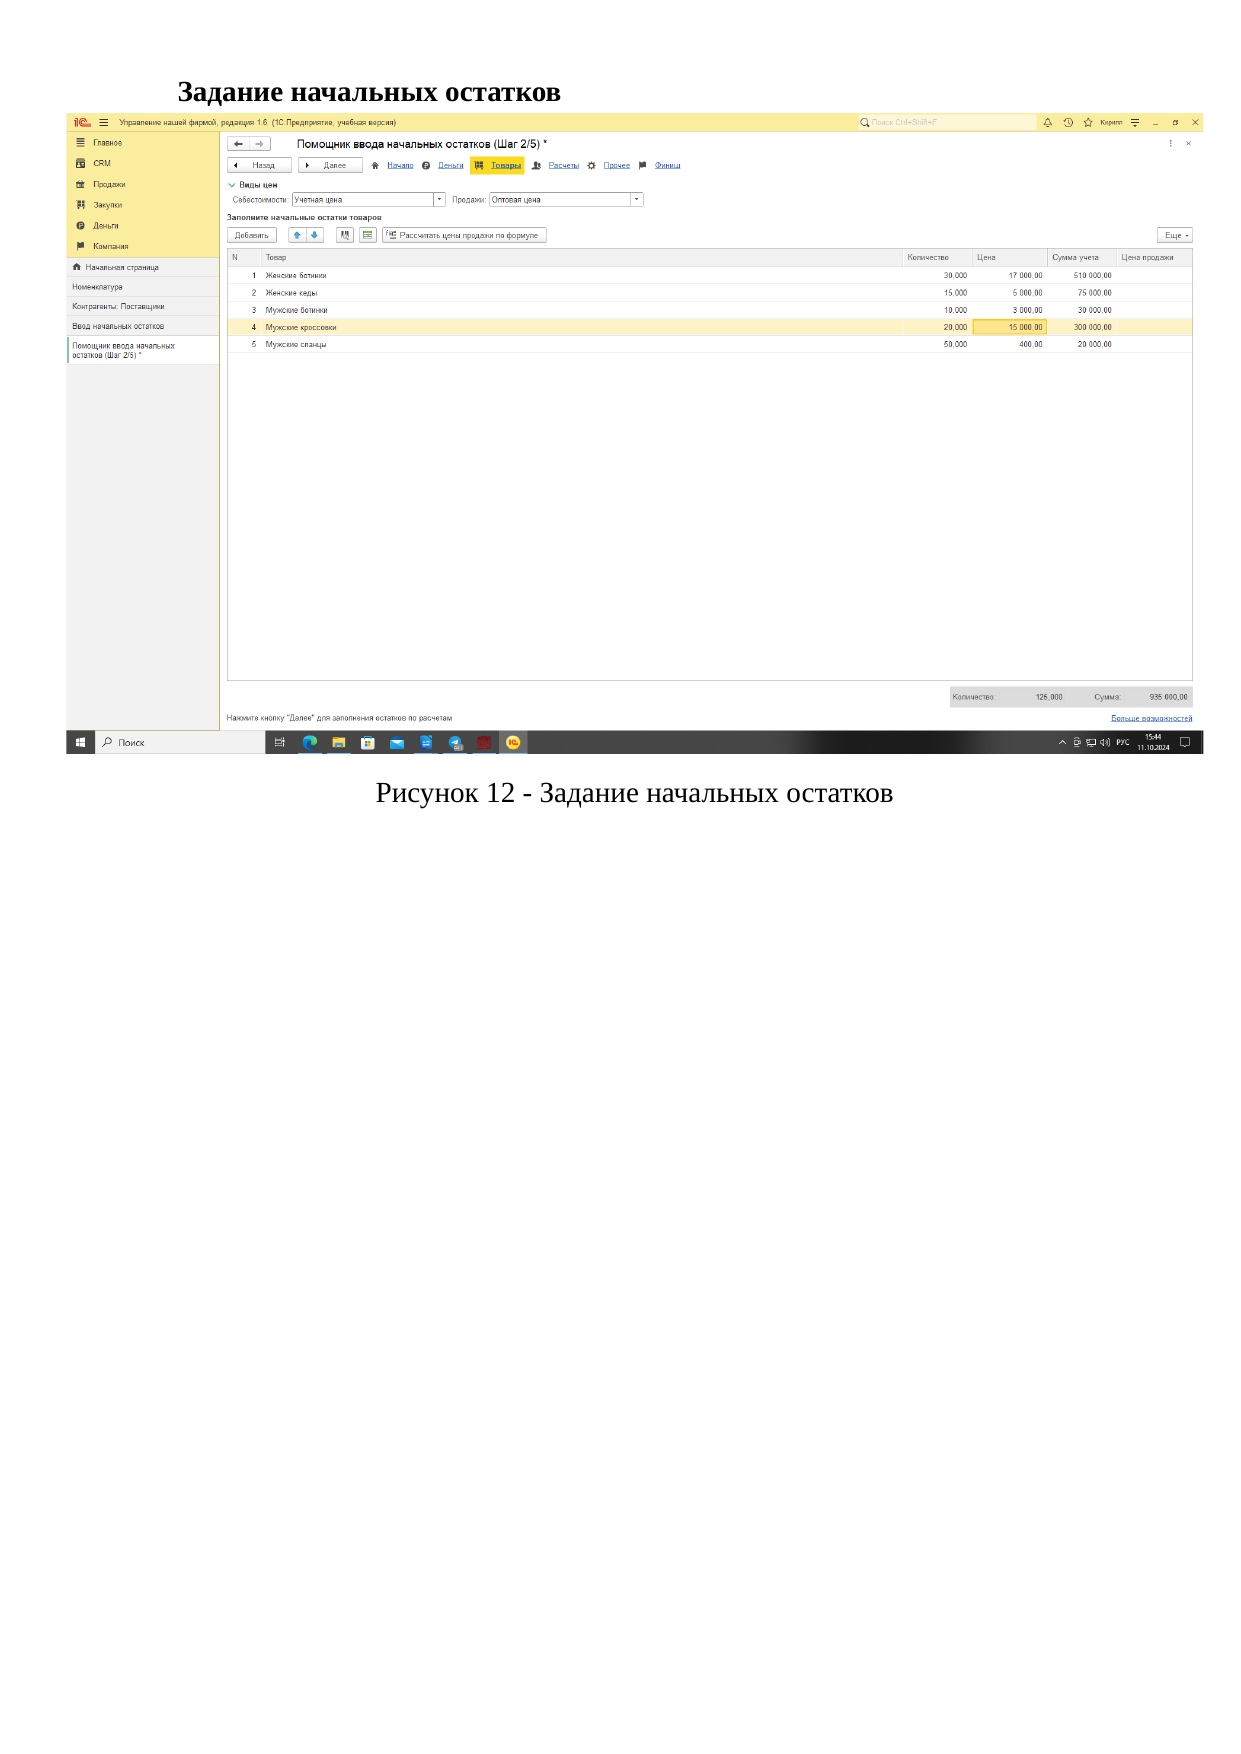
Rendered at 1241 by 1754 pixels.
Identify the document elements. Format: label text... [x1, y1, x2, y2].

text Рисунок 12 - Задание начальных остатков [66, 775, 1203, 808]
subtitle Задание начальных остатков [89, 74, 1122, 107]
subtitle [66, 762, 1203, 775]
